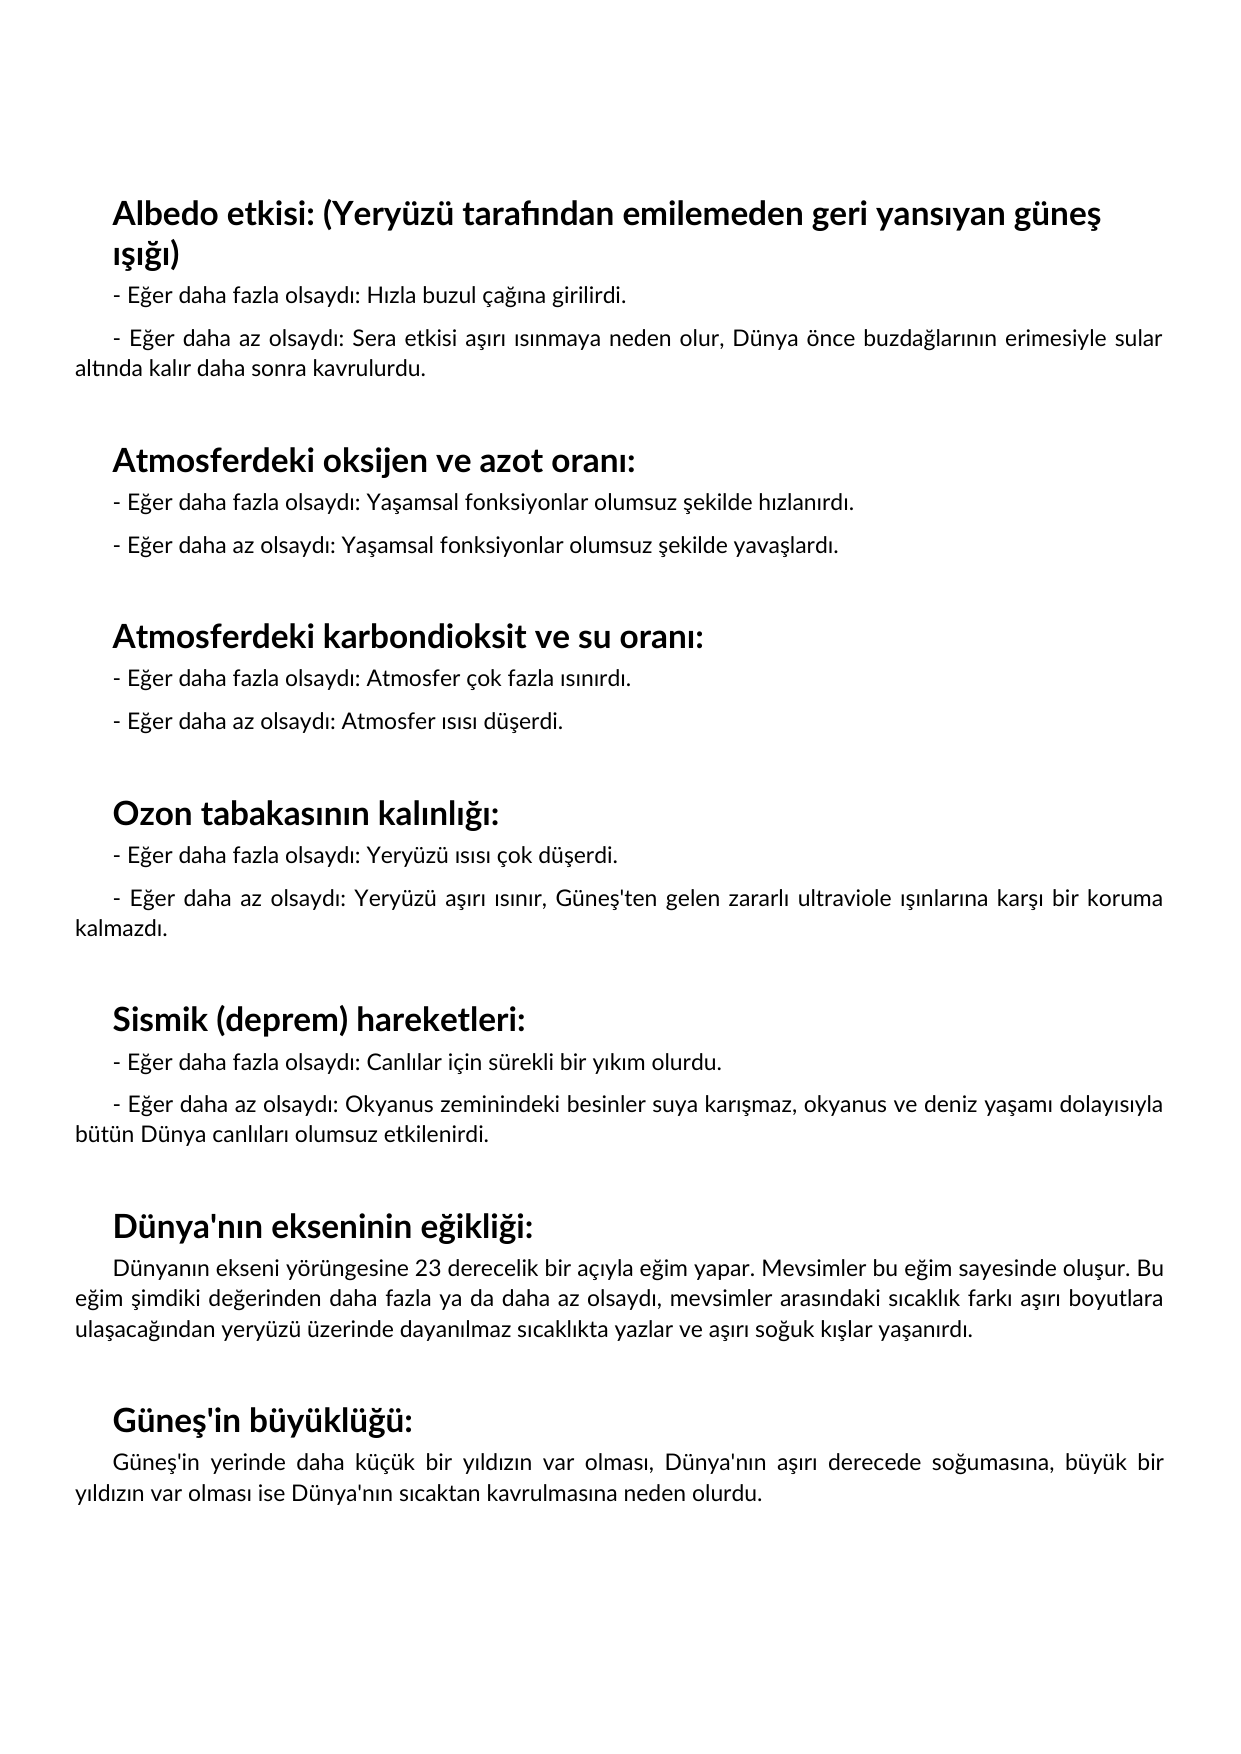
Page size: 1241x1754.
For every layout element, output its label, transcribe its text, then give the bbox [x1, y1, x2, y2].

text - Eğer daha az olsaydı: Yeryüzü aşırı ısınır, Güneş'ten gelen zararlı ultraviole ışınlarına karşı bir koruma kalmazdı. [75, 883, 1165, 941]
text - Eğer daha az olsaydı: Okyanus zeminindeki besinler suya karışmaz, okyanus ve deniz yaşamı dolayısıyla bütün Dünya canlıları olumsuz etkilenirdi. [75, 1090, 1165, 1148]
text - Eğer daha az olsaydı: Yaşamsal fonksiyonlar olumsuz şekilde yavaşlardı. [75, 530, 1165, 558]
subtitle Albedo etkisi: (Yeryüzü tarafından emilemeden geri yansıyan güneş ışığı) [112, 193, 1165, 273]
text - Eğer daha az olsaydı: Atmosfer ısısı düşerdi. [75, 707, 1165, 734]
text - Eğer daha fazla olsaydı: Hızla buzul çağına girilirdi. [75, 281, 1165, 308]
text - Eğer daha fazla olsaydı: Atmosfer çok fazla ısınırdı. [75, 664, 1165, 692]
subtitle Güneş'in büyüklüğü: [112, 1400, 1165, 1440]
text - Eğer daha fazla olsaydı: Yeryüzü ısısı çok düşerdi. [75, 841, 1165, 868]
subtitle Dünya'nın ekseninin eğikliği: [112, 1206, 1165, 1246]
text Dünyanın ekseni yörüngesine 23 derecelik bir açıyla eğim yapar. Mevsimler bu eğim sayesinde oluşur. Bu eğim şimdiki değerinden daha fazla ya da daha az olsaydı, mevsimler arasındaki sıcaklık farkı aşırı boyutlara ulaşacağından yeryüzü üzerinde dayanılmaz sıcaklıkta yazlar ve aşırı soğuk kışlar yaşanırdı. [75, 1254, 1165, 1342]
subtitle Sismik (deprem) hareketleri: [112, 999, 1165, 1039]
text - Eğer daha az olsaydı: Sera etkisi aşırı ısınmaya neden olur, Dünya önce buzdağlarının erimesiyle sular altında kalır daha sonra kavrulurdu. [75, 324, 1165, 381]
subtitle Atmosferdeki oksijen ve azot oranı: [112, 439, 1165, 479]
text - Eğer daha fazla olsaydı: Canlılar için sürekli bir yıkım olurdu. [75, 1047, 1165, 1075]
subtitle Atmosferdeki karbondioksit ve su oranı: [112, 616, 1165, 656]
subtitle Ozon tabakasının kalınlığı: [112, 792, 1165, 832]
text - Eğer daha fazla olsaydı: Yaşamsal fonksiyonlar olumsuz şekilde hızlanırdı. [75, 488, 1165, 515]
text Güneş'in yerinde daha küçük bir yıldızın var olması, Dünya'nın aşırı derecede soğumasına, büyük bir yıldızın var olması ise Dünya'nın sıcaktan kavrulmasına neden olurdu. [75, 1448, 1165, 1506]
